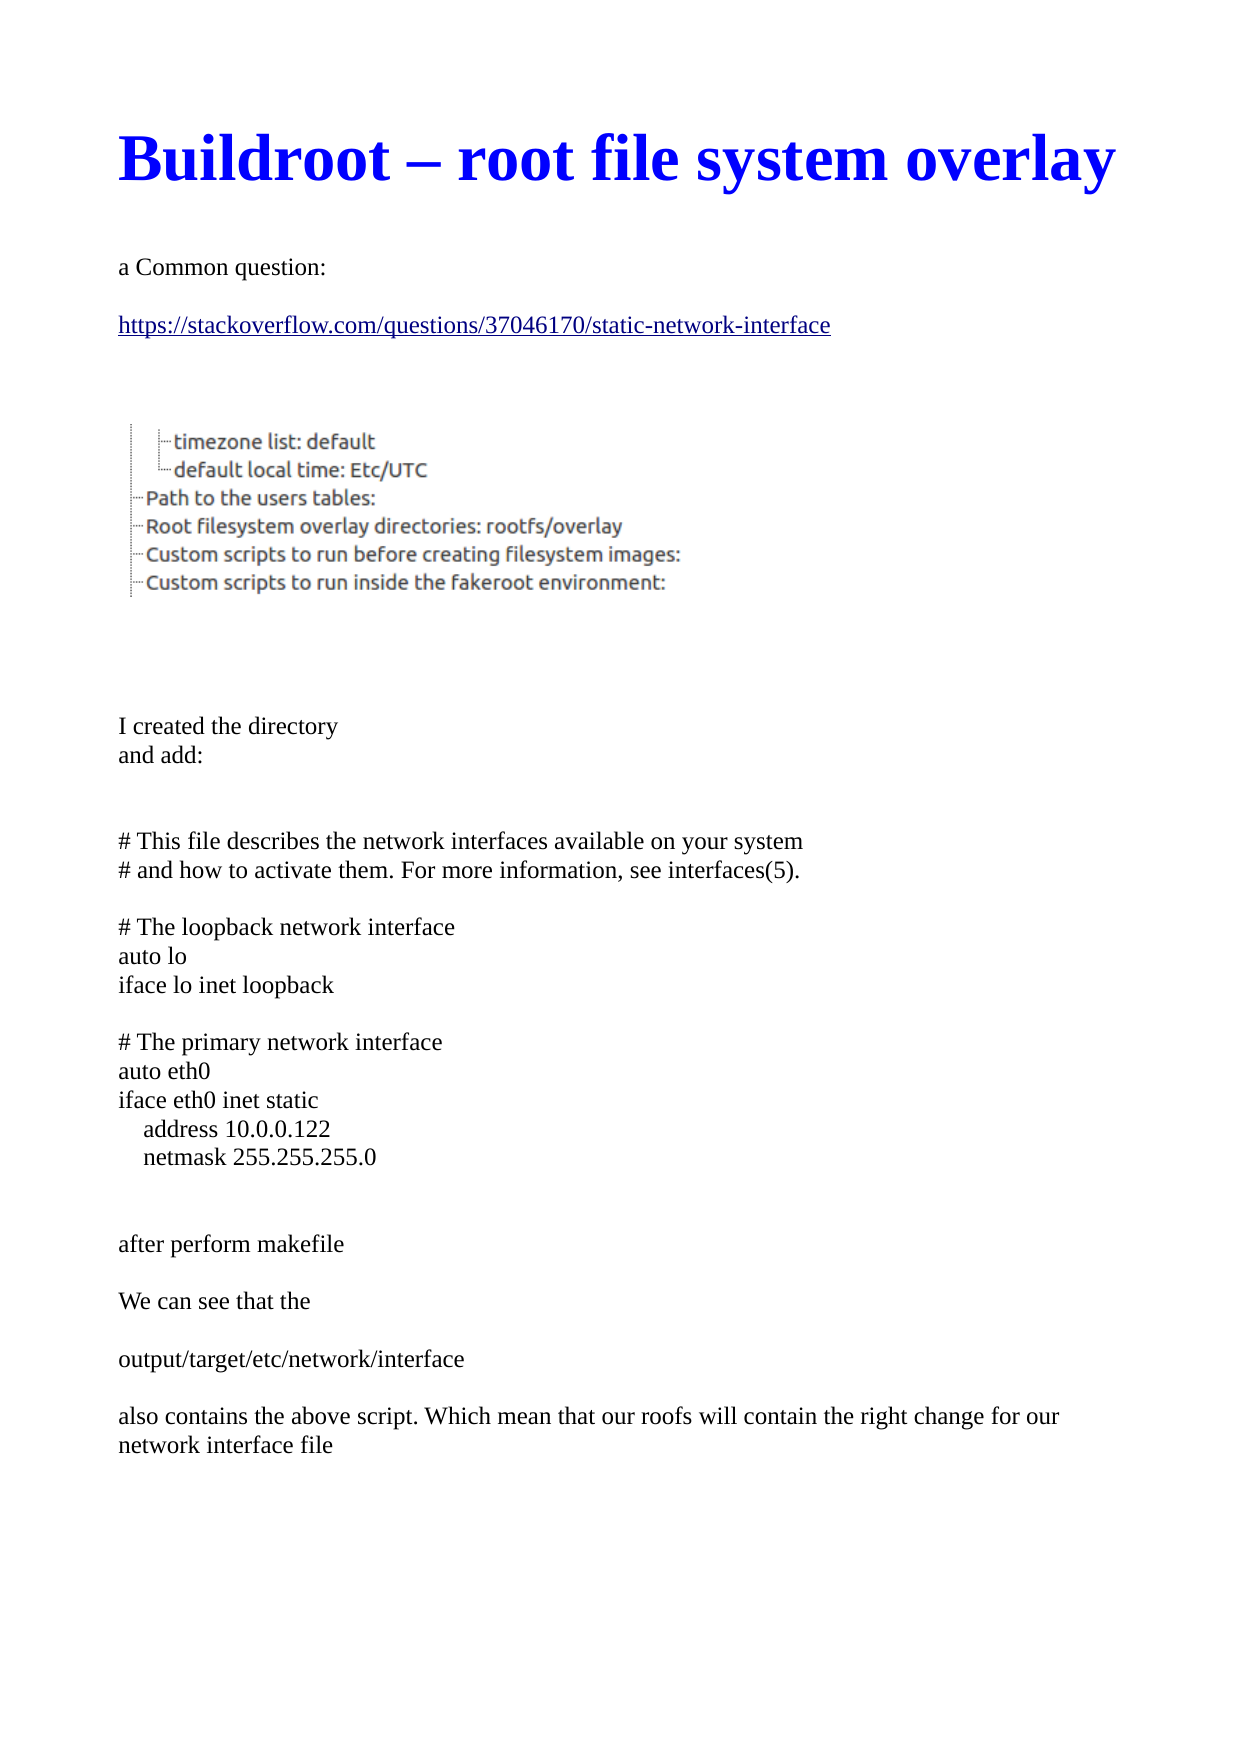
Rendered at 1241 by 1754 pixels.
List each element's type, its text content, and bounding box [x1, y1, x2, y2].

text # The primary network interface [118, 1027, 1122, 1056]
text also contains the above script. Which mean that our roofs will contain the right change for our network interface file [118, 1401, 1122, 1459]
text https://stackoverflow.com/questions/37046170/static-network-interface [118, 310, 1122, 338]
picture [118, 424, 1123, 597]
text We can see that the [118, 1286, 1122, 1315]
text # and how to activate them. For more information, see interfaces(5). [118, 855, 1122, 884]
text # This file describes the network interfaces available on your system [118, 826, 1122, 855]
text netmask 255.255.255.0 [118, 1142, 1122, 1171]
text iface lo inet loopback [118, 970, 1122, 999]
text auto lo [118, 941, 1122, 970]
text Buildroot – root file system overlay [118, 118, 1122, 195]
text address 10.0.0.122 [118, 1114, 1122, 1142]
text iface eth0 inet static [118, 1085, 1122, 1114]
text auto eth0 [118, 1056, 1122, 1085]
text after perform makefile [118, 1229, 1122, 1257]
text output/target/etc/network/interface [118, 1344, 1122, 1372]
text I created the directory [118, 711, 1122, 740]
text a Common question: [118, 252, 1122, 281]
text and add: [118, 740, 1122, 769]
text # The loopback network interface [118, 912, 1122, 941]
